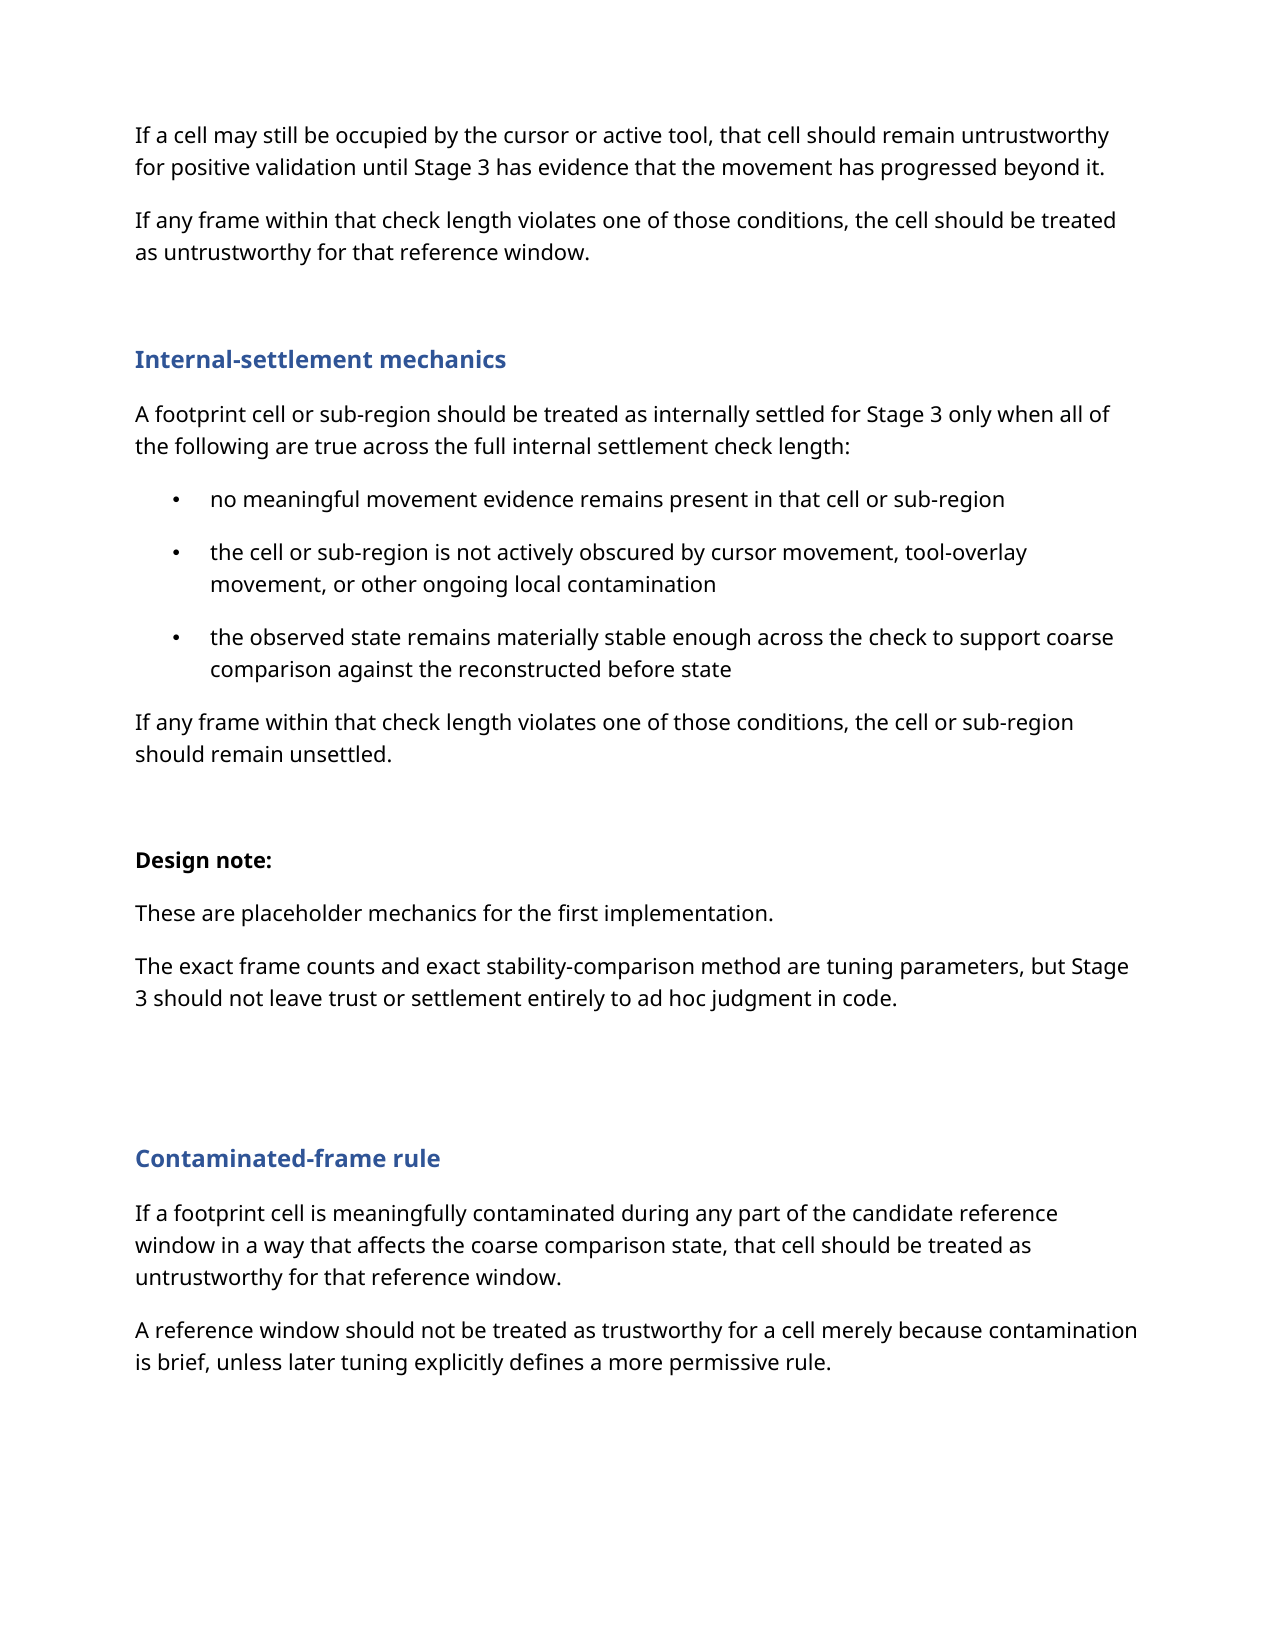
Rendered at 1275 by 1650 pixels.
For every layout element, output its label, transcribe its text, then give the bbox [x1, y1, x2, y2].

text A reference window should not be treated as trustworthy for a cell merely because contamination is brief, unless later tuning explicitly defines a more permissive rule. [135, 1314, 1140, 1376]
list the cell or sub-region is not actively obscured by cursor movement, tool-overlay movement, or other ongoing local contamination [172, 537, 1140, 599]
text A footprint cell or sub-region should be treated as internally settled for Stage 3 only when all of the following are true across the full internal settlement check length: [135, 399, 1140, 461]
subtitle Internal-settlement mechanics [135, 343, 1140, 376]
text If any frame within that check length violates one of those conditions, the cell should be treated as untrustworthy for that reference window. [135, 205, 1140, 267]
text If any frame within that check length violates one of those conditions, the cell or sub-region should remain unsettled. [135, 707, 1140, 769]
text Design note: [135, 845, 1140, 874]
list no meaningful movement evidence remains present in that cell or sub-region [172, 484, 1140, 514]
list the observed state remains materially stable enough across the check to support coarse comparison against the reconstructed before state [172, 622, 1140, 684]
text If a cell may still be occupied by the cursor or active tool, that cell should remain untrustworthy for positive validation until Stage 3 has evidence that the movement has progressed beyond it. [135, 120, 1140, 182]
text If a footprint cell is meaningfully contaminated during any part of the candidate reference window in a way that affects the coarse comparison state, that cell should be treated as untrustworthy for that reference window. [135, 1197, 1140, 1291]
text These are placeholder mechanics for the first implementation. [135, 898, 1140, 927]
subtitle Contaminated-frame rule [135, 1141, 1140, 1174]
text The exact frame counts and exact stability-comparison method are tuning parameters, but Stage 3 should not leave trust or settlement entirely to ad hoc judgment in code. [135, 951, 1140, 1012]
